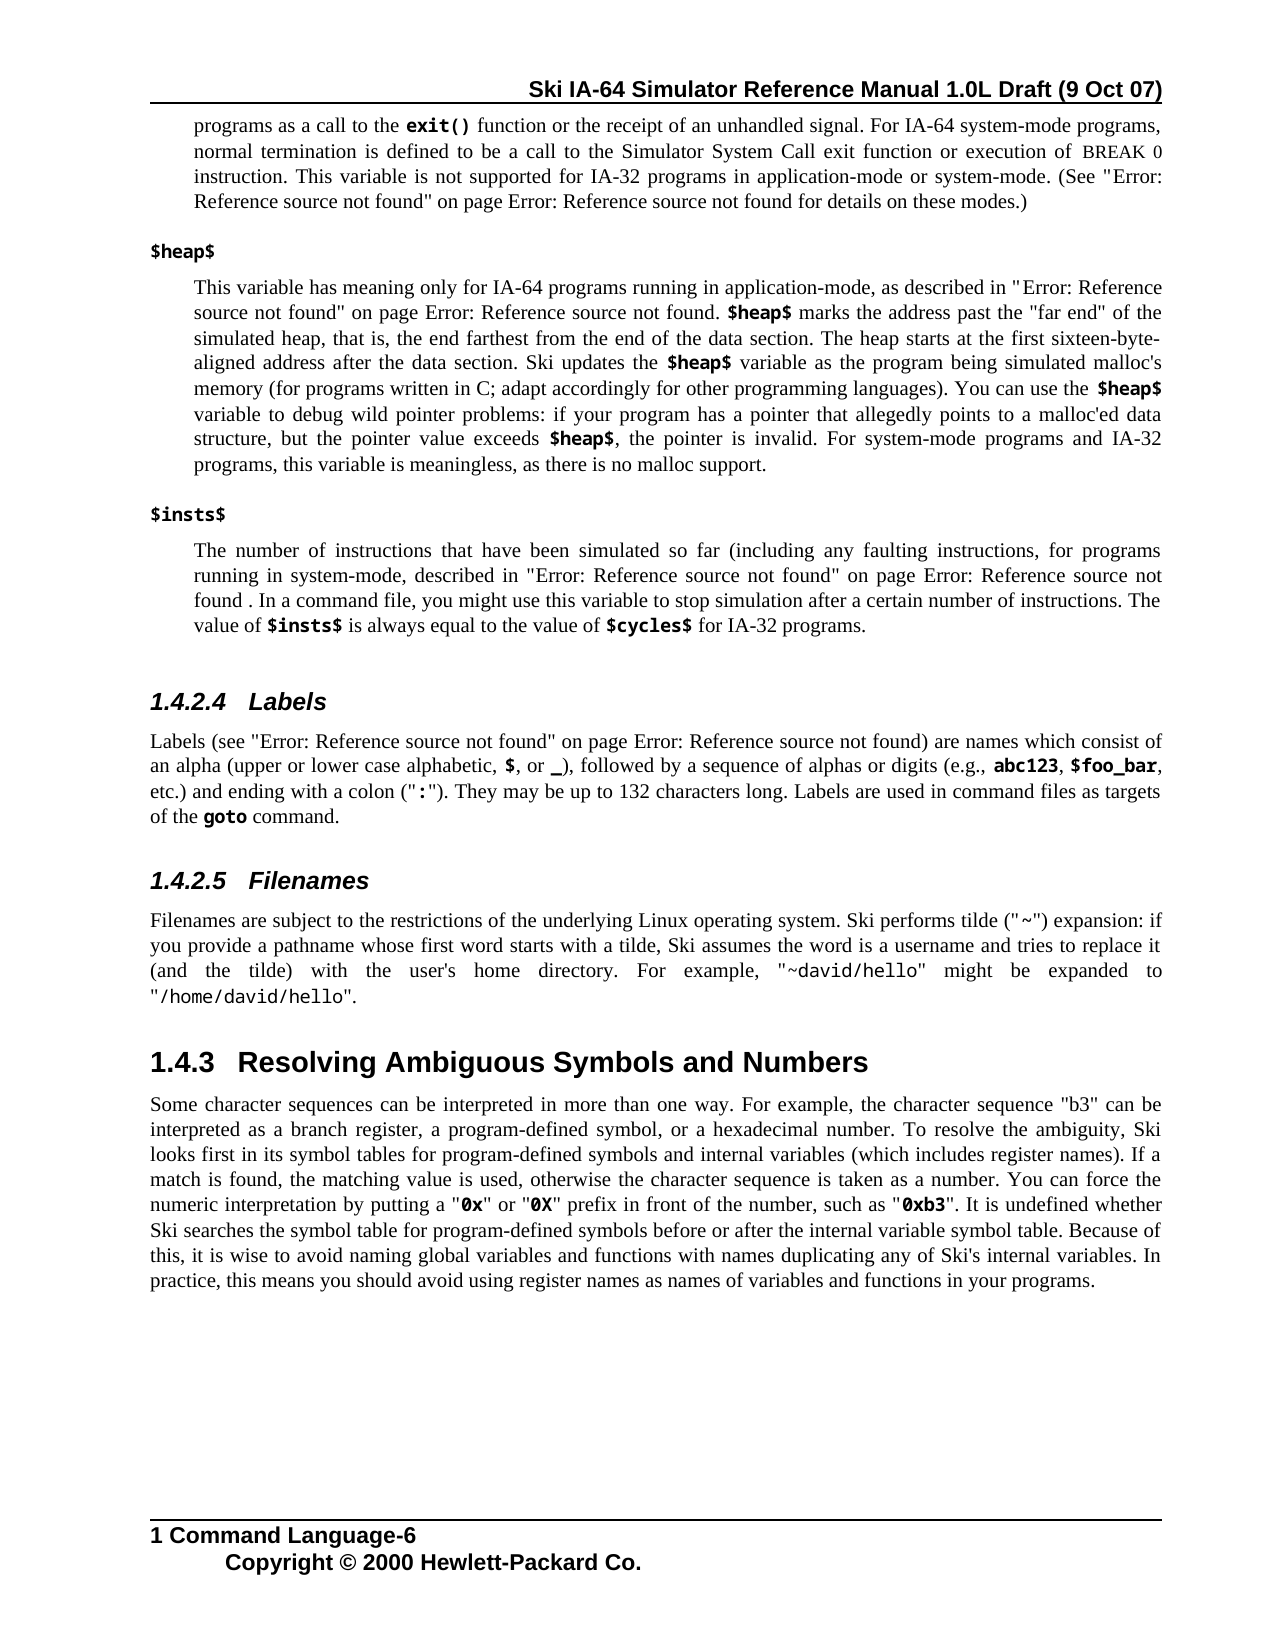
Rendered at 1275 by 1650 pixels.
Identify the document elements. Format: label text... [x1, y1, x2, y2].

text $insts$ [150, 501, 1162, 527]
text Some character sequences can be interpreted in more than one way. For example, the character sequence "b3" can be interpreted as a branch register, a program-defined symbol, or a hexadecimal number. To resolve the ambiguity, Ski looks first in its symbol tables for program-defined symbols and internal variables (which includes register names). If a match is found, the matching value is used, otherwise the character sequence is taken as a number. You can force the numeric interpretation by putting a "0x" or "0X" prefix in front of the number, such as "0xb3". It is undefined whether Ski searches the symbol table for program-defined symbols before or after the internal variable symbol table. Because of this, it is wise to avoid naming global variables and functions with names duplicating any of Ski's internal variables. In practice, this means you should avoid using register names as names of variables and functions in your programs. [150, 1091, 1162, 1292]
text Labels (see "" on page ) are names which consist of an alpha (upper or lower case alphabetic, $, or _), followed by a sequence of alphas or digits (e.g., abc123, $foo_bar, etc.) and ending with a colon (":"). They may be up to 132 characters long. Labels are used in command files as targets of the goto command. [150, 728, 1162, 829]
text The number of instructions that have been simulated so far (including any faulting instructions, for programs running in system-mode, described in "" on page . In a command file, you might use this variable to stop simulation after a certain number of instructions. The value of $insts$ is always equal to the value of $cycles$ for IA-32 programs. [194, 537, 1162, 637]
text Filenames are subject to the restrictions of the underlying Linux operating system. Ski performs tilde ("~") expansion: if you provide a pathname whose first word starts with a tilde, Ski assumes the word is a username and tries to replace it (and the tilde) with the user's home directory. For example, "~david/hello" might be expanded to "/home/david/hello". [150, 907, 1162, 1008]
text This variable has meaning only for IA-64 programs running in application-mode, as described in "" on page . $heap$ marks the address past the "far end" of the simulated heap, that is, the end farthest from the end of the data section. The heap starts at the first sixteen-byte-aligned address after the data section. Ski updates the $heap$ variable as the program being simulated malloc's memory (for programs written in C; adapt accordingly for other programming languages). You can use the $heap$ variable to debug wild pointer problems: if your program has a pointer that allegedly points to a malloc'ed data structure, but the pointer value exceeds $heap$, the pointer is invalid. For system-mode programs and IA-32 programs, this variable is meaningless, as there is no malloc support. [194, 274, 1162, 476]
subtitle Labels [150, 687, 1162, 715]
text $heap$ [150, 238, 1162, 263]
subtitle Resolving Ambiguous Symbols and Numbers [150, 1046, 1162, 1079]
subtitle Filenames [150, 867, 1162, 894]
text The value 0 until the simulated program exits. Then the variable takes the value 1. In a command file, you would use $exited$ to detect a program termination. Program termination is defined for IA-64 application-mode programs as a call to the exit() function or the receipt of an unhandled signal. For IA-64 system-mode programs, normal termination is defined to be a call to the Simulator System Call exit function or execution of BREAK 0 instruction. This variable is not supported for IA-32 programs in application-mode or system-mode. (See "" on page for details on these modes.) [194, 112, 1162, 213]
